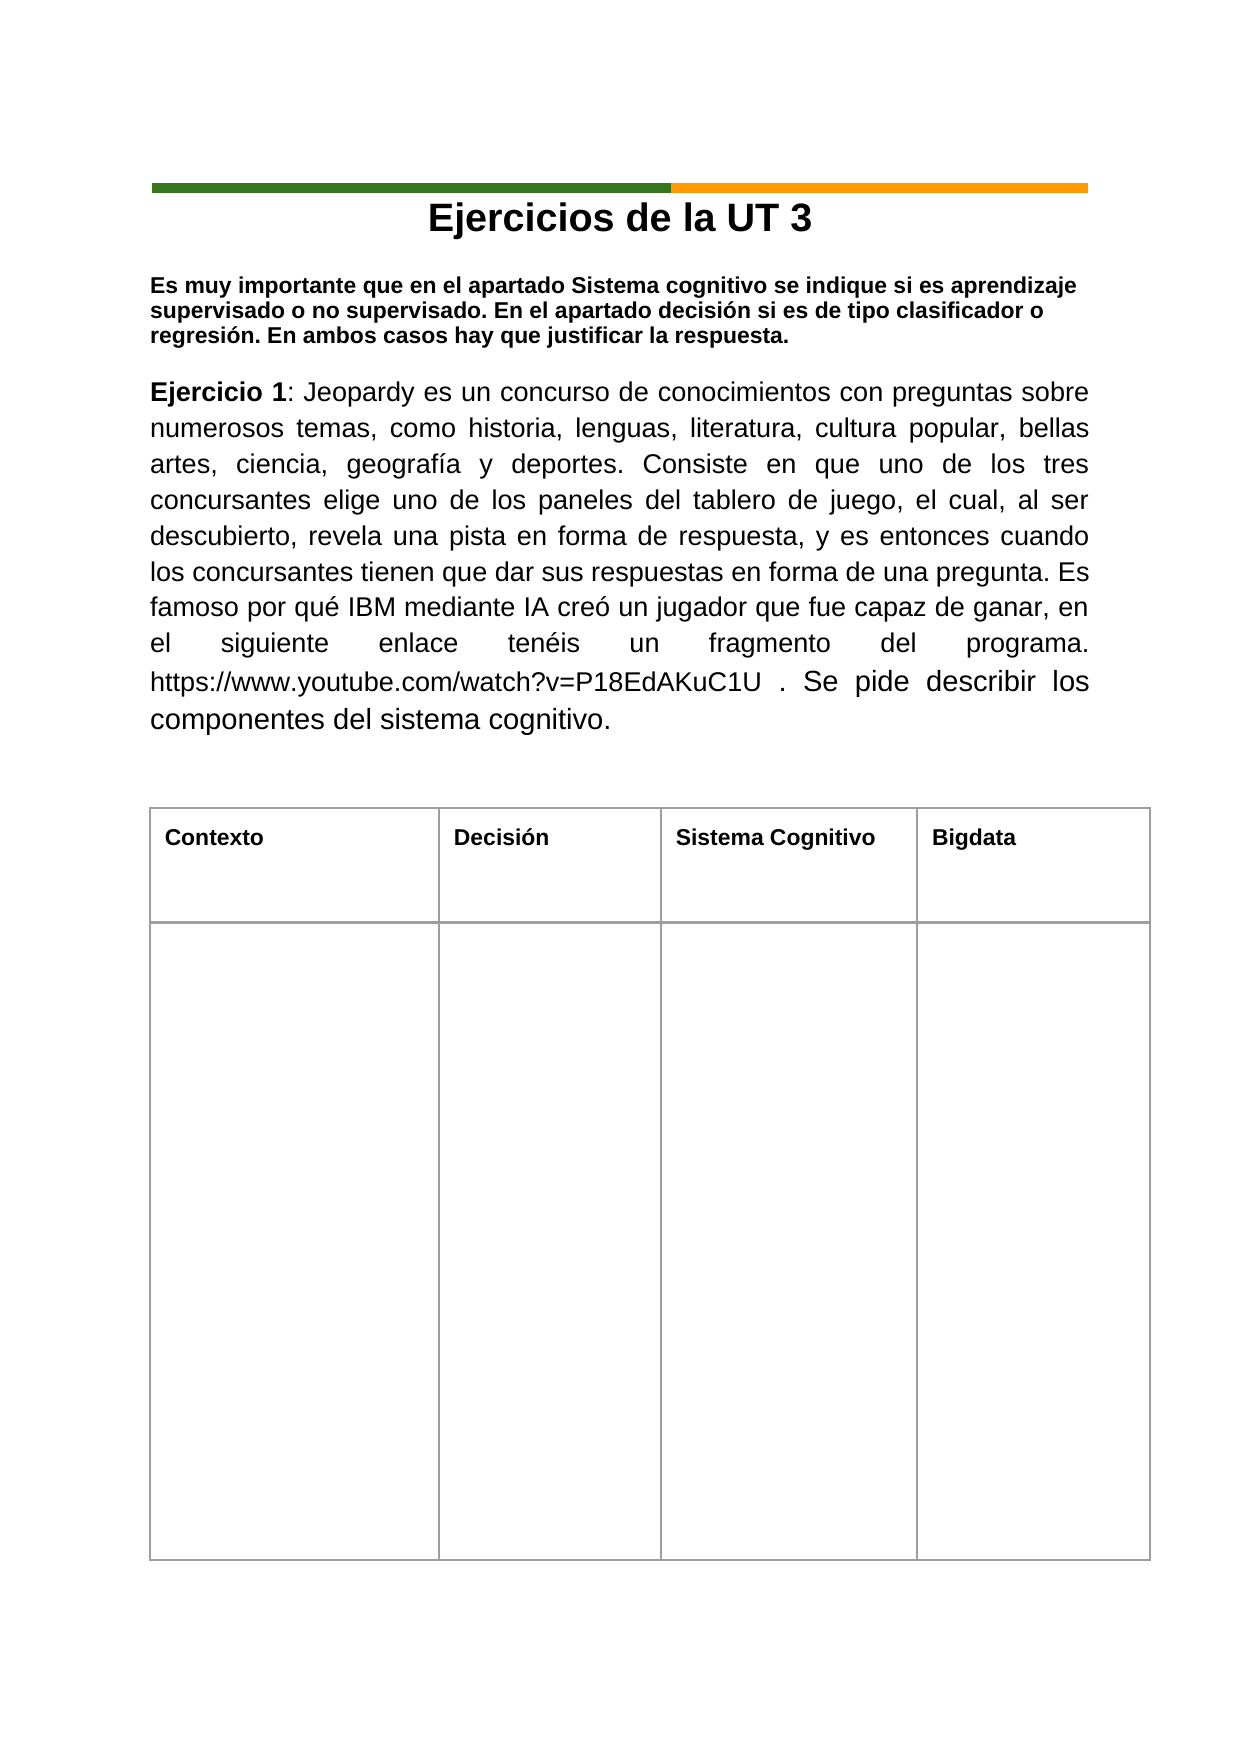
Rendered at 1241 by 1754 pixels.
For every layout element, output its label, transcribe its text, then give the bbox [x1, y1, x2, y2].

table_cell [662, 924, 916, 1559]
table_header Decisión [440, 809, 660, 921]
table_cell [440, 924, 660, 1559]
text aaaaaaaaaaaaaaaaaaaaaaaaaaaaaaaaaaaaaaaaaaaaaaaaaaaaaaaaaaaaaaaaaaaaaaaaaaaaaaaaaaaaaaaaaaaaaaaaaaaaaaaaaaaaaaaaaaaaaaaaaaaaaaaaaaaaaaaaaaaaaaaaaaaaaaaaaaaaaaaaaaaaaaaaaaaaaaaaaaaaaaaaaaaaaaaaaaaaaaaaaa [150, 183, 1090, 193]
table_cell [918, 924, 1149, 1559]
table_header Bigdata [918, 809, 1149, 921]
table_cell [151, 924, 438, 1559]
table_header Contexto [151, 809, 438, 921]
text Ejercicios de la UT 3 [150, 194, 1090, 240]
text Es muy importante que en el apartado Sistema cognitivo se indique si es aprendizaje supervisado o no supervisado. En el apartado decisión si es de tipo clasificador o regresión. En ambos casos hay que justificar la respuesta. [150, 274, 1090, 348]
text Ejercicio 1: Jeopardy es un concurso de conocimientos con preguntas sobre numerosos temas, como historia, lenguas, literatura, cultura popular, bellas artes, ciencia, geografía y deportes. Consiste en que uno de los tres concursantes elige uno de los paneles del tablero de juego, el cual, al ser descubierto, revela una pista en forma de respuesta, y es entonces cuando los concursantes tienen que dar sus respuestas en forma de una pregunta. Es famoso por qué IBM mediante IA creó un jugador que fue capaz de ganar, en el siguiente enlace tenéis un fragmento del programa. https://www.youtube.com/watch?v=P18EdAKuC1U . Se pide describir los componentes del sistema cognitivo. [150, 376, 1090, 736]
table_header Sistema Cognitivo [662, 809, 916, 921]
